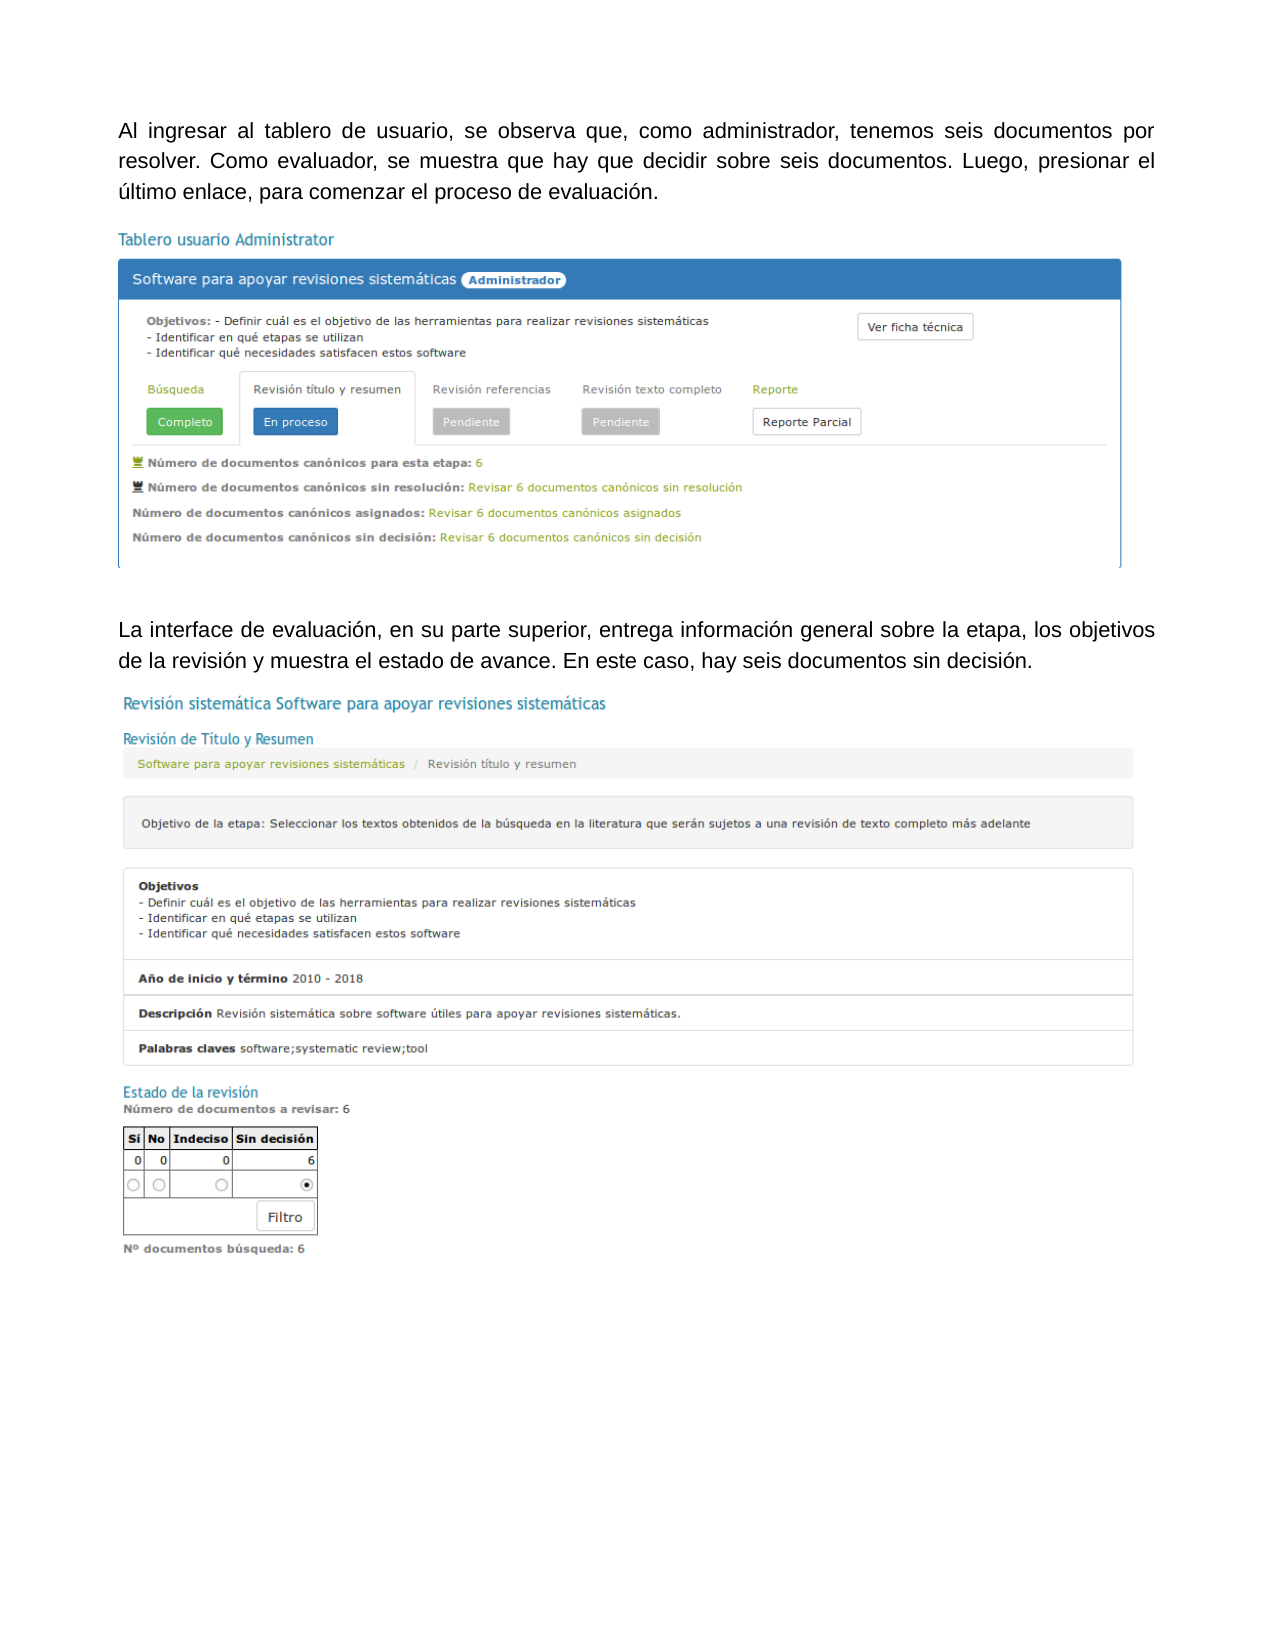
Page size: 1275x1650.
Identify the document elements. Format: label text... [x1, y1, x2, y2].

picture [118, 223, 1157, 568]
picture [118, 692, 1157, 1261]
text La interface de evaluación, en su parte superior, entrega información general sobre la etapa, los objetivos de la revisión y muestra el estado de avance. En este caso, hay seis documentos sin decisión. [118, 617, 1157, 673]
text Al ingresar al tablero de usuario, se observa que, como administrador, tenemos seis documentos por resolver. Como evaluador, se muestra que hay que decidir sobre seis documentos. Luego, presionar el último enlace, para comenzar el proceso de evaluación. [118, 118, 1157, 204]
